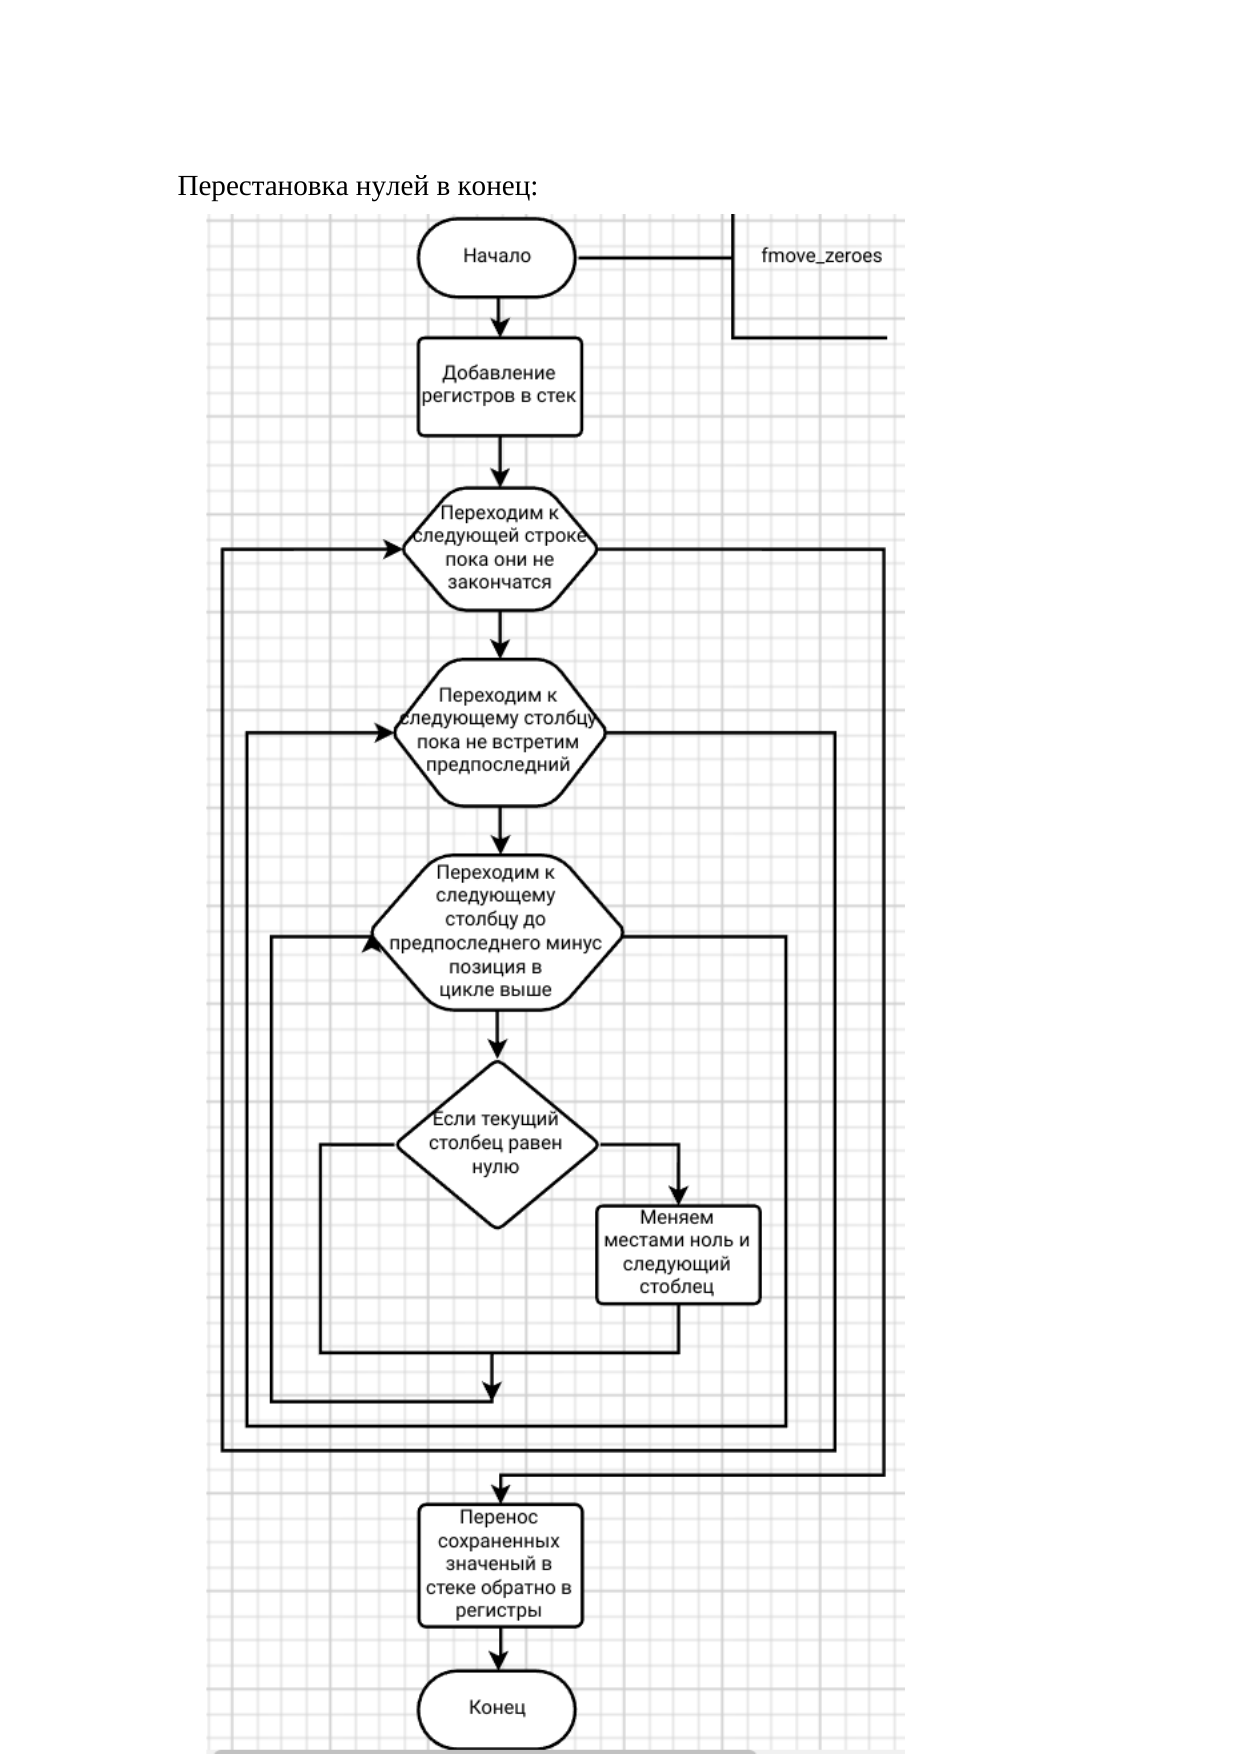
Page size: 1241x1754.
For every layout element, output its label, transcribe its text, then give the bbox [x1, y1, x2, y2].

text Перестановка нулей в конец: [177, 168, 1152, 202]
picture [206, 214, 905, 1754]
